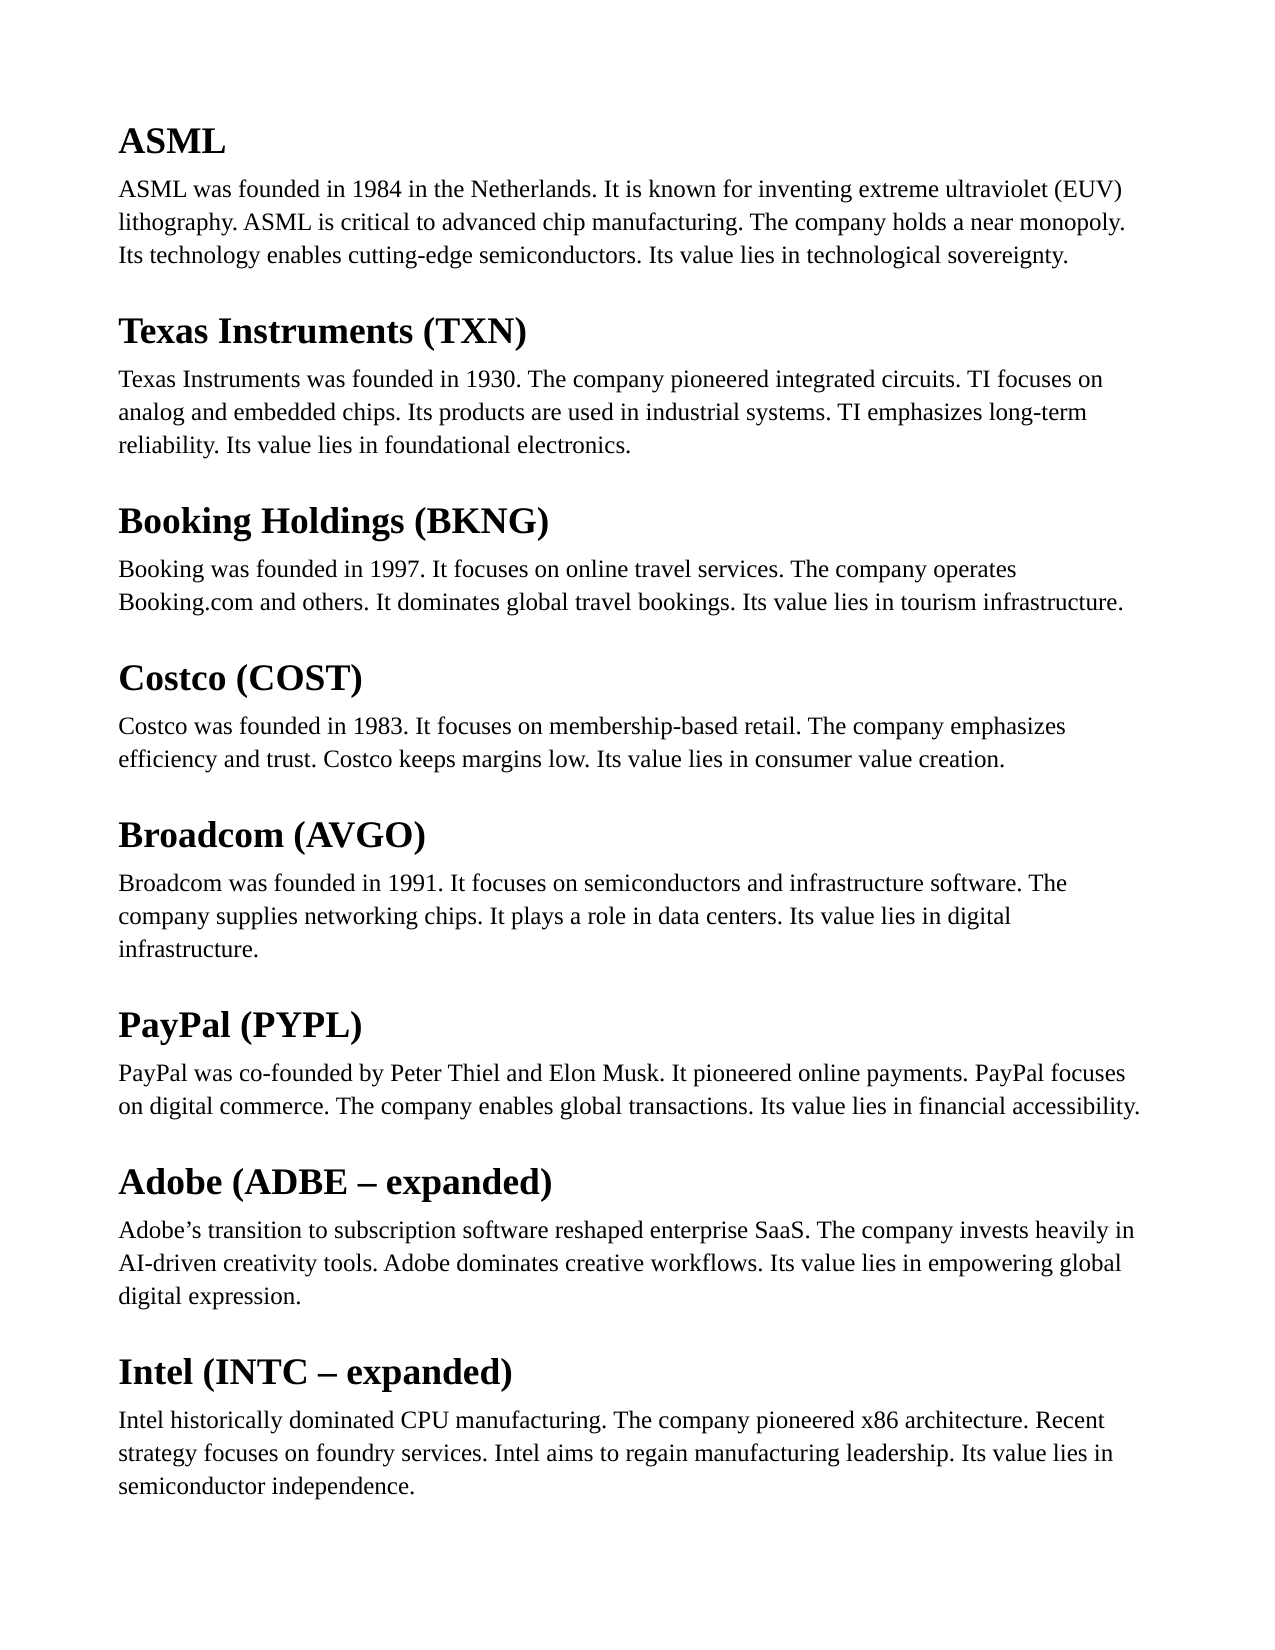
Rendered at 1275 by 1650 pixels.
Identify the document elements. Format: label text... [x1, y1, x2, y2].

text Costco was founded in 1983. It focuses on membership-based retail. The company emphasizes efficiency and trust. Costco keeps margins low. Its value lies in consumer value creation. [118, 711, 1157, 773]
subtitle Adobe (ADBE – expanded) [118, 1160, 1157, 1203]
text Broadcom was founded in 1991. It focuses on semiconductors and infrastructure software. The company supplies networking chips. It plays a role in data centers. Its value lies in digital infrastructure. [118, 868, 1157, 963]
subtitle PayPal (PYPL) [118, 1003, 1157, 1046]
subtitle ASML [118, 118, 1157, 161]
text Adobe’s transition to subscription software reshaped enterprise SaaS. The company invests heavily in AI-driven creativity tools. Adobe dominates creative workflows. Its value lies in empowering global digital expression. [118, 1215, 1157, 1310]
text PayPal was co-founded by Peter Thiel and Elon Musk. It pioneered online payments. PayPal focuses on digital commerce. The company enables global transactions. Its value lies in financial accessibility. [118, 1058, 1157, 1120]
subtitle Broadcom (AVGO) [118, 812, 1157, 856]
subtitle Booking Holdings (BKNG) [118, 498, 1157, 541]
text ASML was founded in 1984 in the Netherlands. It is known for inventing extreme ultraviolet (EUV) lithography. ASML is critical to advanced chip manufacturing. The company holds a near monopoly. Its technology enables cutting-edge semiconductors. Its value lies in technological sovereignty. [118, 174, 1157, 268]
text Booking was founded in 1997. It focuses on online travel services. The company operates Booking.com and others. It dominates global travel bookings. Its value lies in tourism infrastructure. [118, 554, 1157, 616]
subtitle Intel (INTC – expanded) [118, 1350, 1157, 1393]
text Intel historically dominated CPU manufacturing. The company pioneered x86 architecture. Recent strategy focuses on foundry services. Intel aims to regain manufacturing leadership. Its value lies in semiconductor independence. [118, 1405, 1157, 1500]
subtitle Texas Instruments (TXN) [118, 308, 1157, 351]
subtitle Costco (COST) [118, 655, 1157, 698]
text Texas Instruments was founded in 1930. The company pioneered integrated circuits. TI focuses on analog and embedded chips. Its products are used in industrial systems. TI emphasizes long-term reliability. Its value lies in foundational electronics. [118, 364, 1157, 459]
